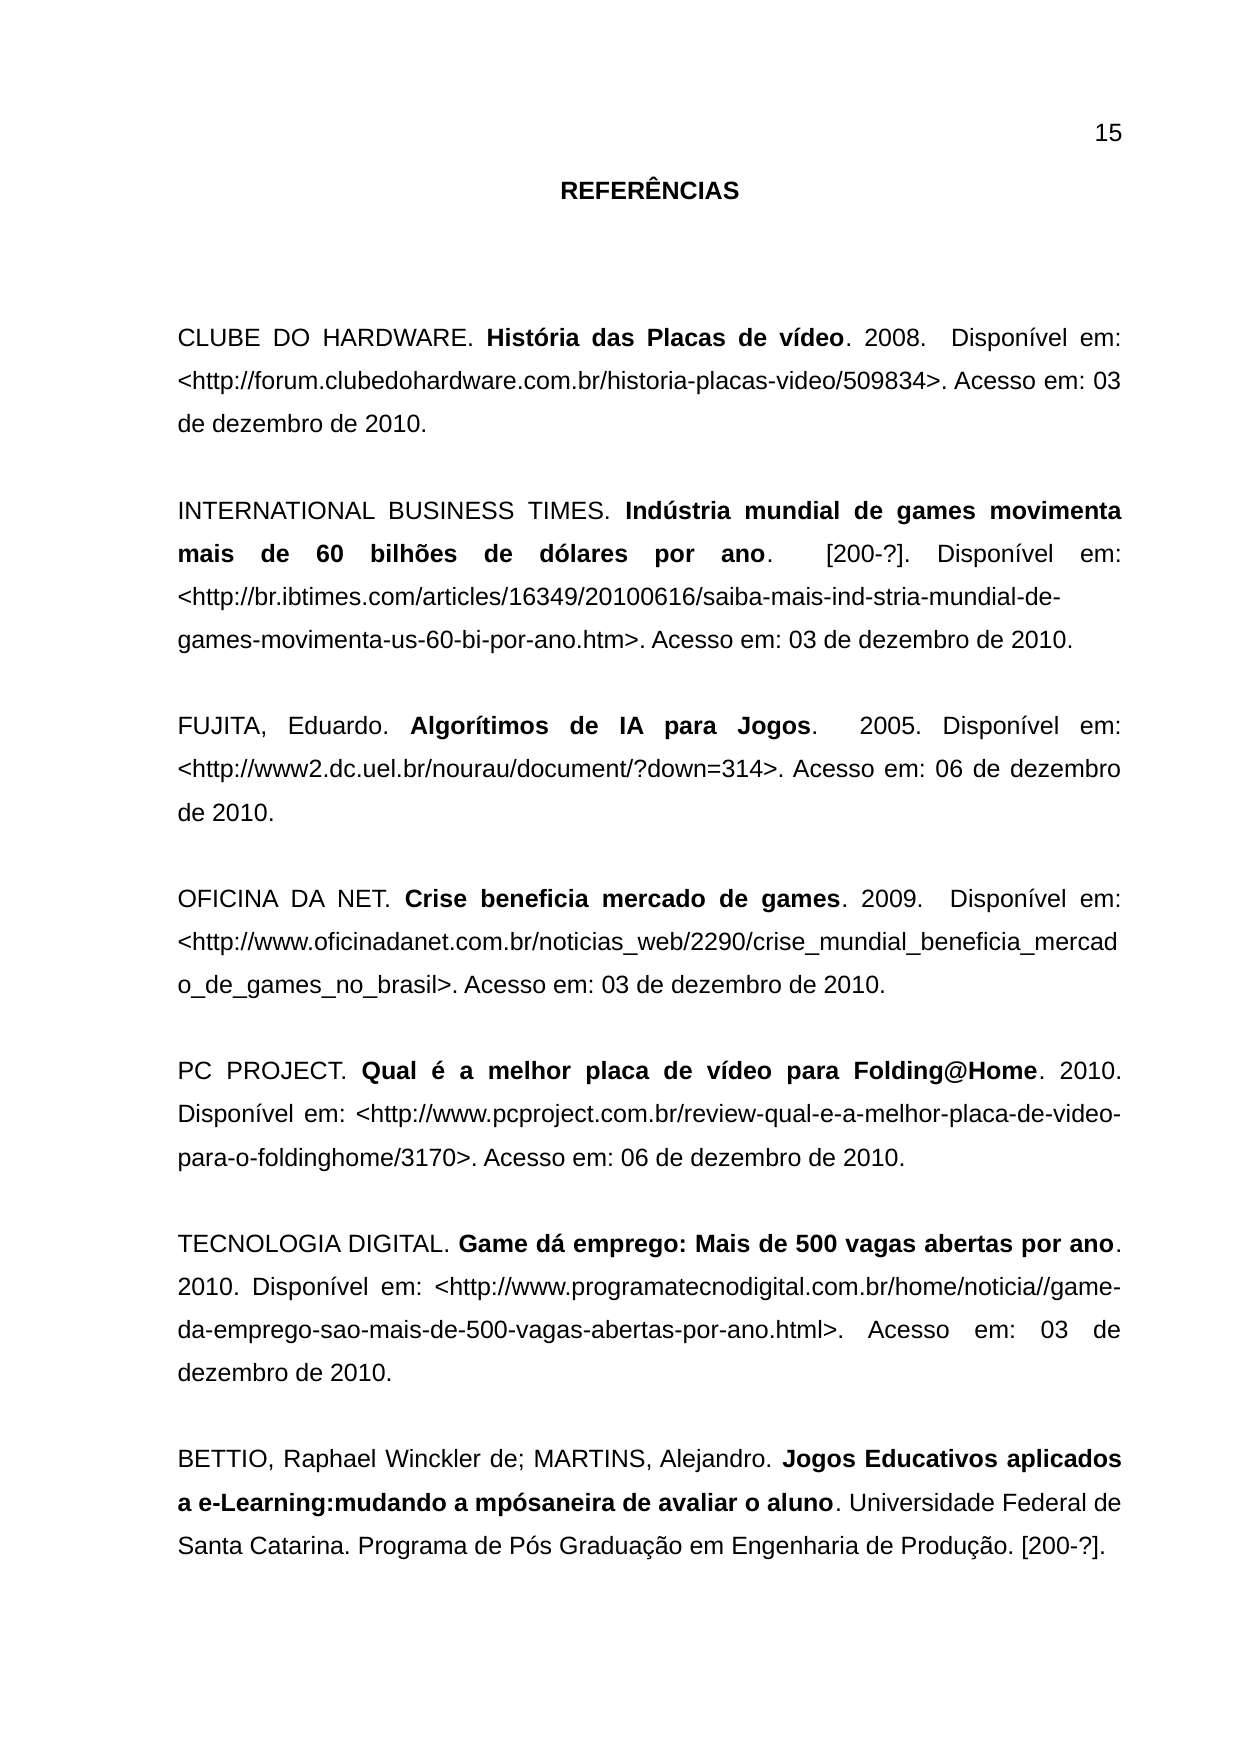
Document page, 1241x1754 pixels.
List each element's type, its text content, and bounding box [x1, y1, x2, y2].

text PC PROJECT. Qual é a melhor placa de vídeo para Folding@Home. 2010. Disponível em: <http://www.pcproject.com.br/review-qual-e-a-melhor-placa-de-video-para-o-foldinghome/3170>. Acesso em: 06 de dezembro de 2010. [177, 1056, 1122, 1171]
text CLUBE DO HARDWARE. História das Placas de vídeo. 2008. Disponível em: <http://forum.clubedohardware.com.br/historia-placas-video/509834>. Acesso em: 03 de dezembro de 2010. [177, 323, 1122, 438]
text FUJITA, Eduardo. Algorítimos de IA para Jogos. 2005. Disponível em: <http://www2.dc.uel.br/nourau/document/?down=314>. Acesso em: 06 de dezembro de 2010. [177, 711, 1122, 826]
text BETTIO, Raphael Winckler de; MARTINS, Alejandro. Jogos Educativos aplicados a e-Learning:mudando a mpósaneira de avaliar o aluno. Universidade Federal de Santa Catarina. Programa de Pós Graduação em Engenharia de Produção. [200-?]. [177, 1444, 1122, 1559]
text Referências [177, 176, 1122, 205]
text OFICINA DA NET. Crise beneficia mercado de games. 2009. Disponível em: <http://www.oficinadanet.com.br/noticias_web/2290/crise_mundial_beneficia_mercado_de_games_no_brasil>. Acesso em: 03 de dezembro de 2010. [177, 884, 1122, 999]
text INTERNATIONAL BUSINESS TIMES. Indústria mundial de games movimenta mais de 60 bilhões de dólares por ano. [200-?]. Disponível em: <http://br.ibtimes.com/articles/16349/20100616/saiba-mais-ind-stria-mundial-de-games-movimenta-us-60-bi-por-ano.htm>. Acesso em: 03 de dezembro de 2010. [177, 496, 1122, 654]
text TECNOLOGIA DIGITAL. Game dá emprego: Mais de 500 vagas abertas por ano. 2010. Disponível em: <http://www.programatecnodigital.com.br/home/noticia//game-da-emprego-sao-mais-de-500-vagas-abertas-por-ano.html>. Acesso em: 03 de dezembro de 2010. [177, 1229, 1122, 1387]
